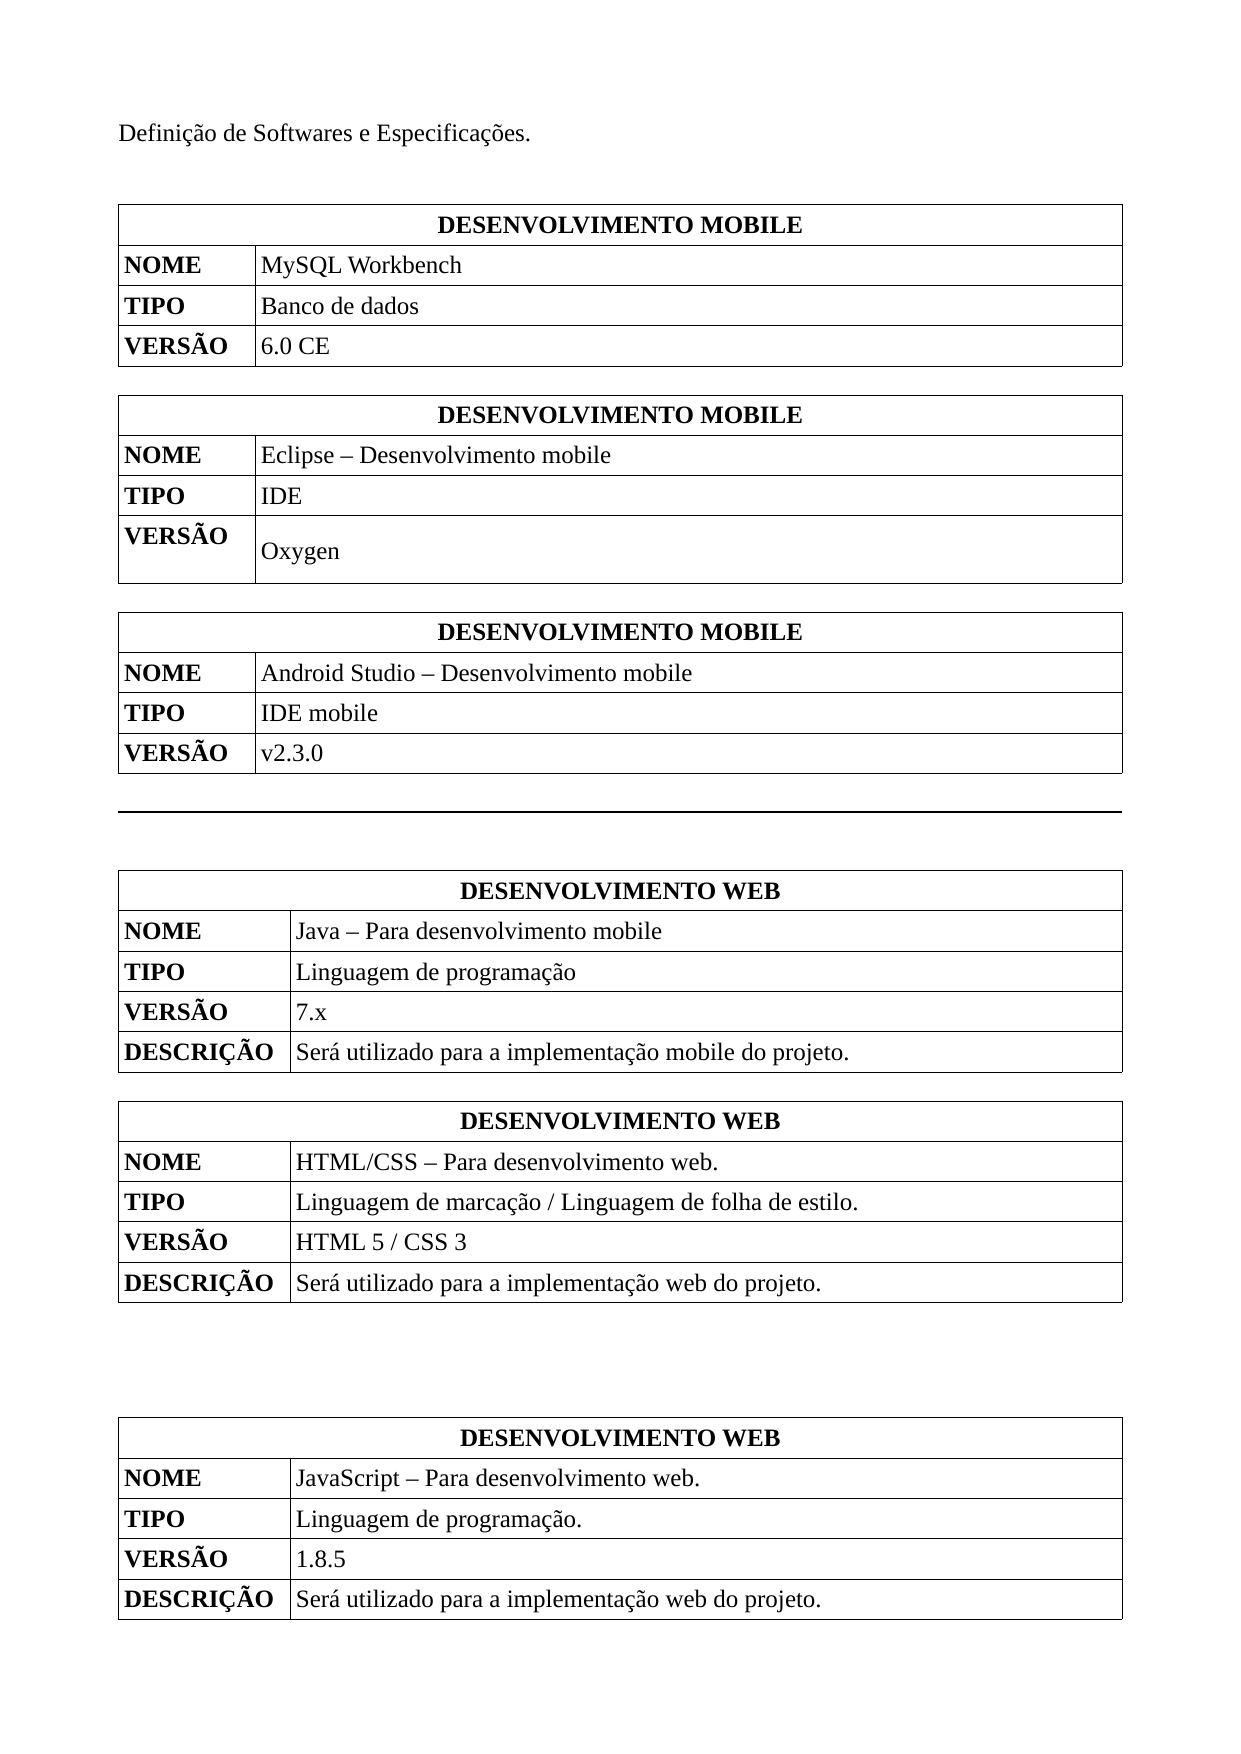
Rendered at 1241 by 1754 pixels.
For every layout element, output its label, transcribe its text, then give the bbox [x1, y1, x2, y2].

table_cell 1.8.5 [291, 1539, 1122, 1578]
table_cell Linguagem de marcação / Linguagem de folha de estilo. [291, 1182, 1122, 1221]
table_cell NOME [119, 1459, 290, 1498]
table_cell VERSÃO [119, 1222, 290, 1262]
table_cell HTML/CSS – Para desenvolvimento web. [291, 1142, 1122, 1181]
table_cell TIPO [119, 952, 290, 991]
table_cell 7.x [291, 992, 1122, 1031]
text Definição de Softwares e Especificações. [118, 118, 1122, 147]
table_cell JavaScript – Para desenvolvimento web. [291, 1459, 1122, 1498]
table_cell NOME [119, 1142, 290, 1181]
table_cell NOME [119, 436, 255, 475]
table_cell IDE mobile [256, 693, 1122, 733]
table_cell NOME [119, 246, 255, 285]
table_cell TIPO [119, 1182, 290, 1221]
table_cell VERSÃO [119, 516, 255, 583]
table_cell IDE [256, 476, 1122, 515]
table_header DESENVOLVIMENTO WEB [119, 1418, 1122, 1457]
table_cell HTML 5 / CSS 3 [291, 1222, 1122, 1262]
table_cell Será utilizado para a implementação web do projeto. [291, 1263, 1122, 1302]
table_cell 6.0 CE [256, 326, 1122, 366]
table_cell TIPO [119, 693, 255, 733]
table_cell NOME [119, 653, 255, 692]
table_cell v2.3.0 [256, 734, 1122, 773]
table_cell MySQL Workbench [256, 246, 1122, 285]
table_cell DESCRIÇÃO [119, 1263, 290, 1302]
table_cell VERSÃO [119, 326, 255, 366]
table_cell Oxygen [256, 516, 1122, 583]
table_header DESENVOLVIMENTO MOBILE [119, 613, 1122, 652]
table_cell TIPO [119, 286, 255, 325]
table_cell NOME [119, 911, 290, 951]
table_cell TIPO [119, 476, 255, 515]
table_header DESENVOLVIMENTO WEB [119, 871, 1122, 910]
table_header DESENVOLVIMENTO MOBILE [119, 205, 1122, 245]
table_cell TIPO [119, 1499, 290, 1538]
table_cell Eclipse – Desenvolvimento mobile [256, 436, 1122, 475]
table_cell Linguagem de programação. [291, 1499, 1122, 1538]
table_cell DESCRIÇÃO [119, 1580, 290, 1619]
table_cell VERSÃO [119, 734, 255, 773]
table_cell Será utilizado para a implementação web do projeto. [291, 1580, 1122, 1619]
table_header DESENVOLVIMENTO MOBILE [119, 396, 1122, 435]
table_cell Linguagem de programação [291, 952, 1122, 991]
table_cell VERSÃO [119, 1539, 290, 1578]
table_cell VERSÃO [119, 992, 290, 1031]
table_cell Banco de dados [256, 286, 1122, 325]
table_cell Java – Para desenvolvimento mobile [291, 911, 1122, 951]
table_cell DESCRIÇÃO [119, 1032, 290, 1072]
table_header DESENVOLVIMENTO WEB [119, 1102, 1122, 1141]
table_cell Será utilizado para a implementação mobile do projeto. [291, 1032, 1122, 1072]
table_cell Android Studio – Desenvolvimento mobile [256, 653, 1122, 692]
